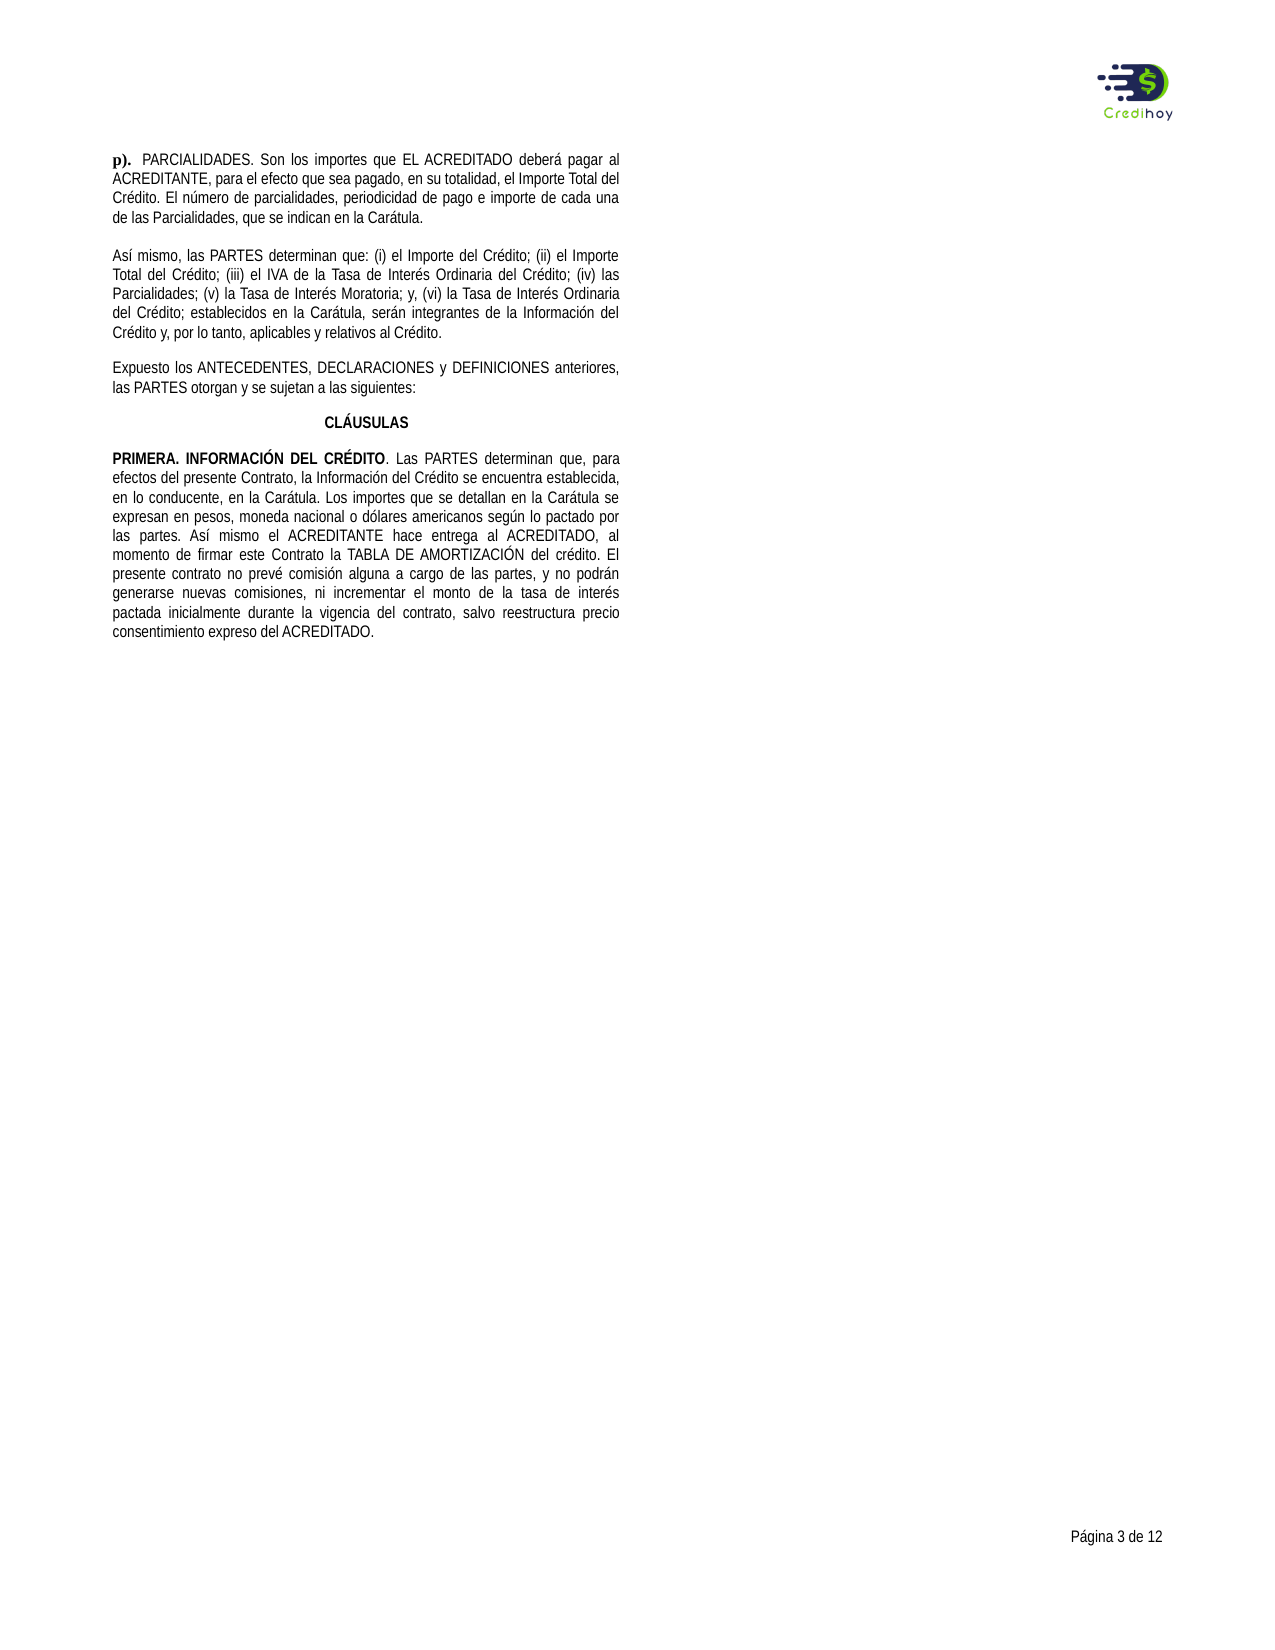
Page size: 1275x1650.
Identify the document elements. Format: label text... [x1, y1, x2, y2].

list PARCIALIDADES. Son los importes que EL ACREDITADO deberá pagar al ACREDITANTE, para el efecto que sea pagado, en su totalidad, el Importe Total del Crédito. El número de parcialidades, periodicidad de pago e importe de cada una de las Parcialidades, que se indican en la Carátula. [112, 150, 620, 227]
text CLÁUSULAS [112, 413, 620, 432]
text Expuesto los ANTECEDENTES, DECLARACIONES y DEFINICIONES anteriores, las PARTES otorgan y se sujetan a las siguientes: [112, 358, 620, 397]
picture [1097, 64, 1173, 121]
text PRIMERA. INFORMACIÓN DEL CRÉDITO. Las PARTES determinan que, para efectos del presente Contrato, la Información del Crédito se encuentra establecida, en lo conducente, en la Carátula. Los importes que se detallan en la Carátula se expresan en pesos, moneda nacional o dólares americanos según lo pactado por las partes. Así mismo el ACREDITANTE hace entrega al ACREDITADO, al momento de firmar este Contrato la TABLA DE AMORTIZACIÓN del crédito. El presente contrato no prevé comisión alguna a cargo de las partes, y no podrán generarse nuevas comisiones, ni incrementar el monto de la tasa de interés pactada inicialmente durante la vigencia del contrato, salvo reestructura precio consentimiento expreso del ACREDITADO. [112, 449, 620, 641]
list Así mismo, las PARTES determinan que: (i) el Importe del Crédito; (ii) el Importe Total del Crédito; (iii) el IVA de la Tasa de Interés Ordinaria del Crédito; (iv) las Parcialidades; (v) la Tasa de Interés Moratoria; y, (vi) la Tasa de Interés Ordinaria del Crédito; establecidos en la Carátula, serán integrantes de la Información del Crédito y, por lo tanto, aplicables y relativos al Crédito. [112, 246, 620, 342]
